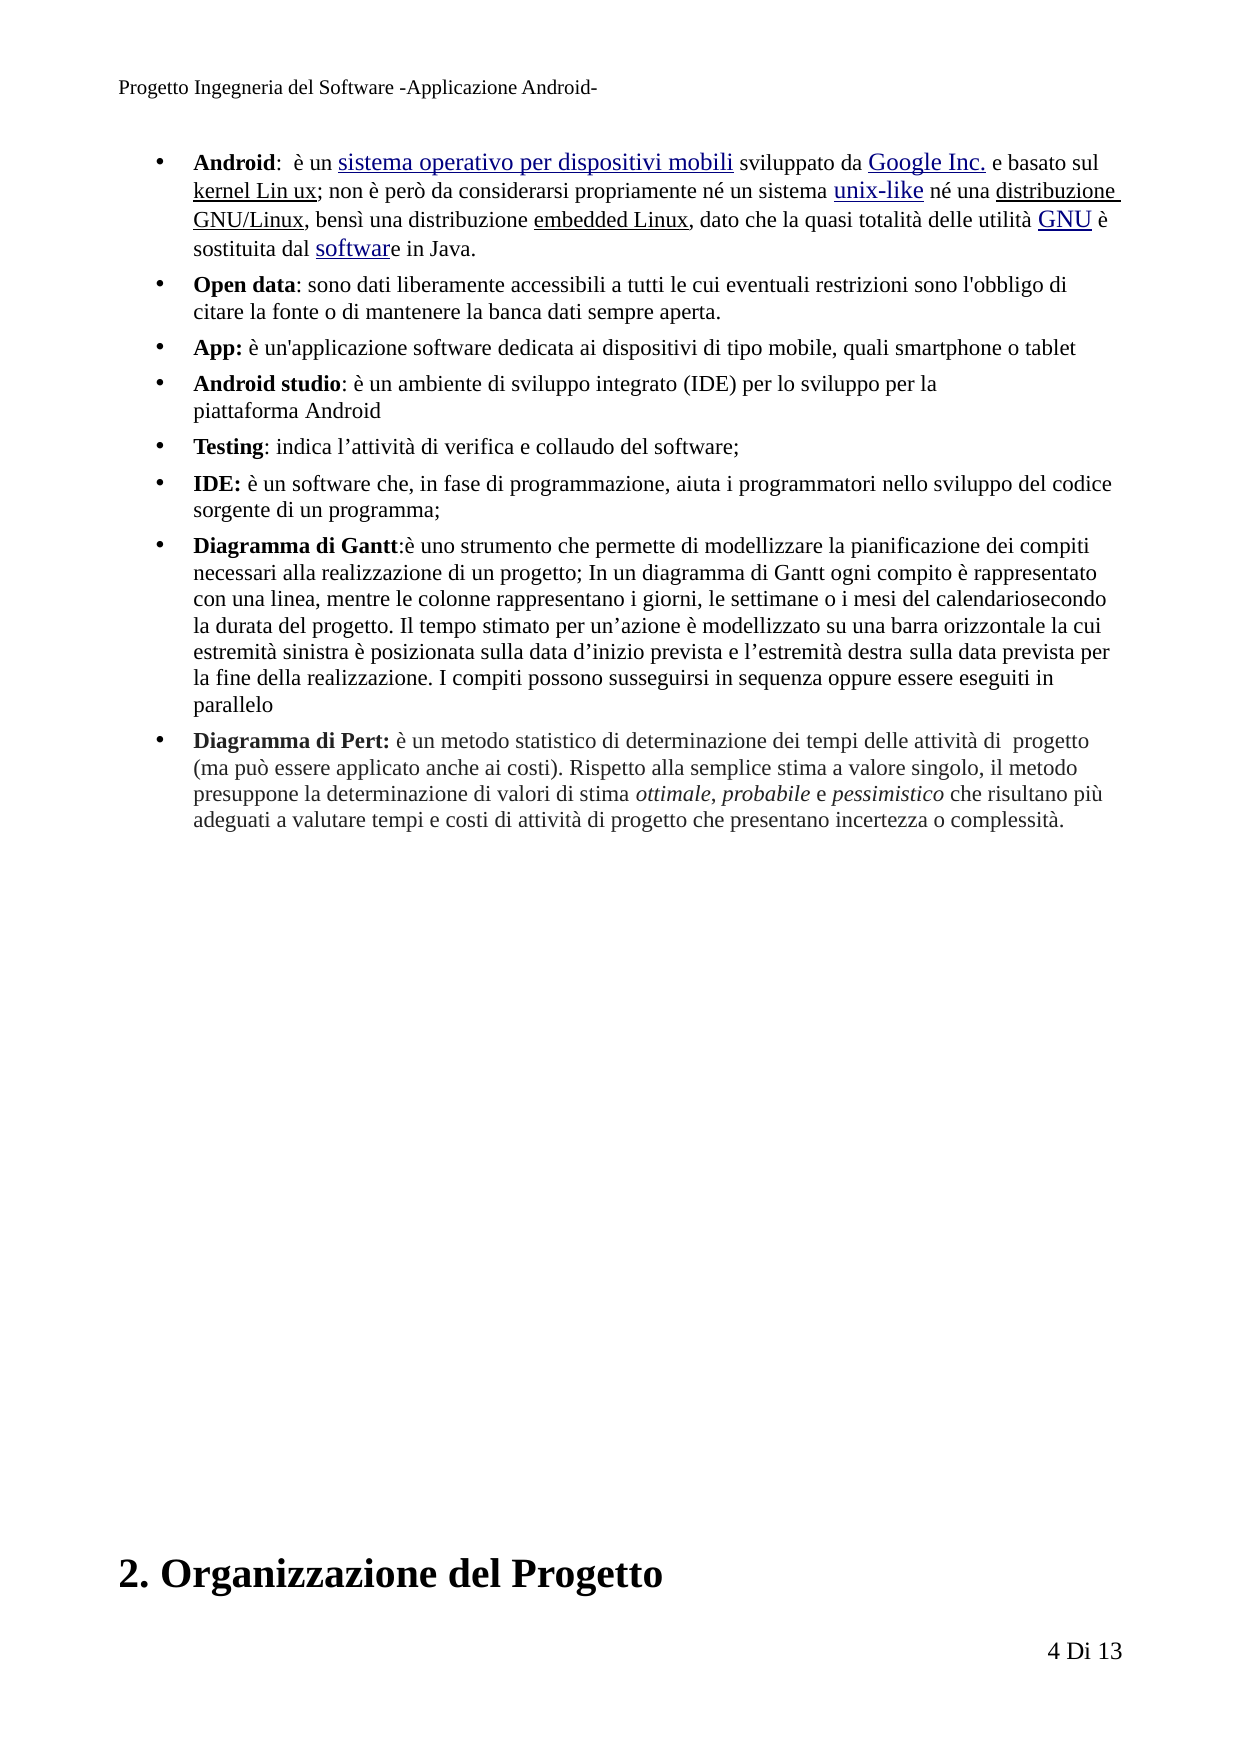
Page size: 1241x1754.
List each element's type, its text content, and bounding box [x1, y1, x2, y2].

list IDE: è un software che, in fase di programmazione, aiuta i programmatori nello sviluppo del codice sorgente di un programma; [156, 469, 1122, 523]
list Diagramma di Pert: è un metodo statistico di determinazione dei tempi delle attività di progetto (ma può essere applicato anche ai costi). Rispetto alla semplice stima a valore singolo, il metodo presuppone la determinazione di valori di stima ottimale, probabile e pessimistico che risultano più adeguati a valutare tempi e costi di attività di progetto che presentano incertezza o complessità. [156, 727, 1122, 833]
list App: è un'applicazione software dedicata ai dispositivi di tipo mobile, quali smartphone o tablet [156, 334, 1122, 361]
list Open data: sono dati liberamente accessibili a tutti le cui eventuali restrizioni sono l'obbligo di citare la fonte o di mantenere la banca dati sempre aperta. [156, 271, 1122, 324]
list Diagramma di Gantt:è uno strumento che permette di modellizzare la pianificazione dei compiti necessari alla realizzazione di un progetto; In un diagramma di Gantt ogni compito è rappresentato con una linea, mentre le colonne rappresentano i giorni, le settimane o i mesi del calendariosecondo la durata del progetto. Il tempo stimato per un’azione è modellizzato su una barra orizzontale la cui estremità sinistra è posizionata sulla data d’inizio prevista e l’estremità destra sulla data prevista per la fine della realizzazione. I compiti possono susseguirsi in sequenza oppure essere eseguiti in parallelo [156, 532, 1122, 717]
list Android: è un sistema operativo per dispositivi mobili sviluppato da Google Inc. e basato sul kernel Lin ux; non è però da considerarsi propriamente né un sistema unix-like né una distribuzione GNU/Linux, bensì una distribuzione embedded Linux, dato che la quasi totalità delle utilità GNU è sostituita dal software in Java. [156, 147, 1122, 262]
list Testing: indica l’attività di verifica e collaudo del software; [156, 433, 1122, 460]
subtitle 2. Organizzazione del Progetto [118, 1549, 1122, 1597]
list Android studio: è un ambiente di sviluppo integrato (IDE) per lo sviluppo per la piattaforma Android [156, 371, 1122, 424]
